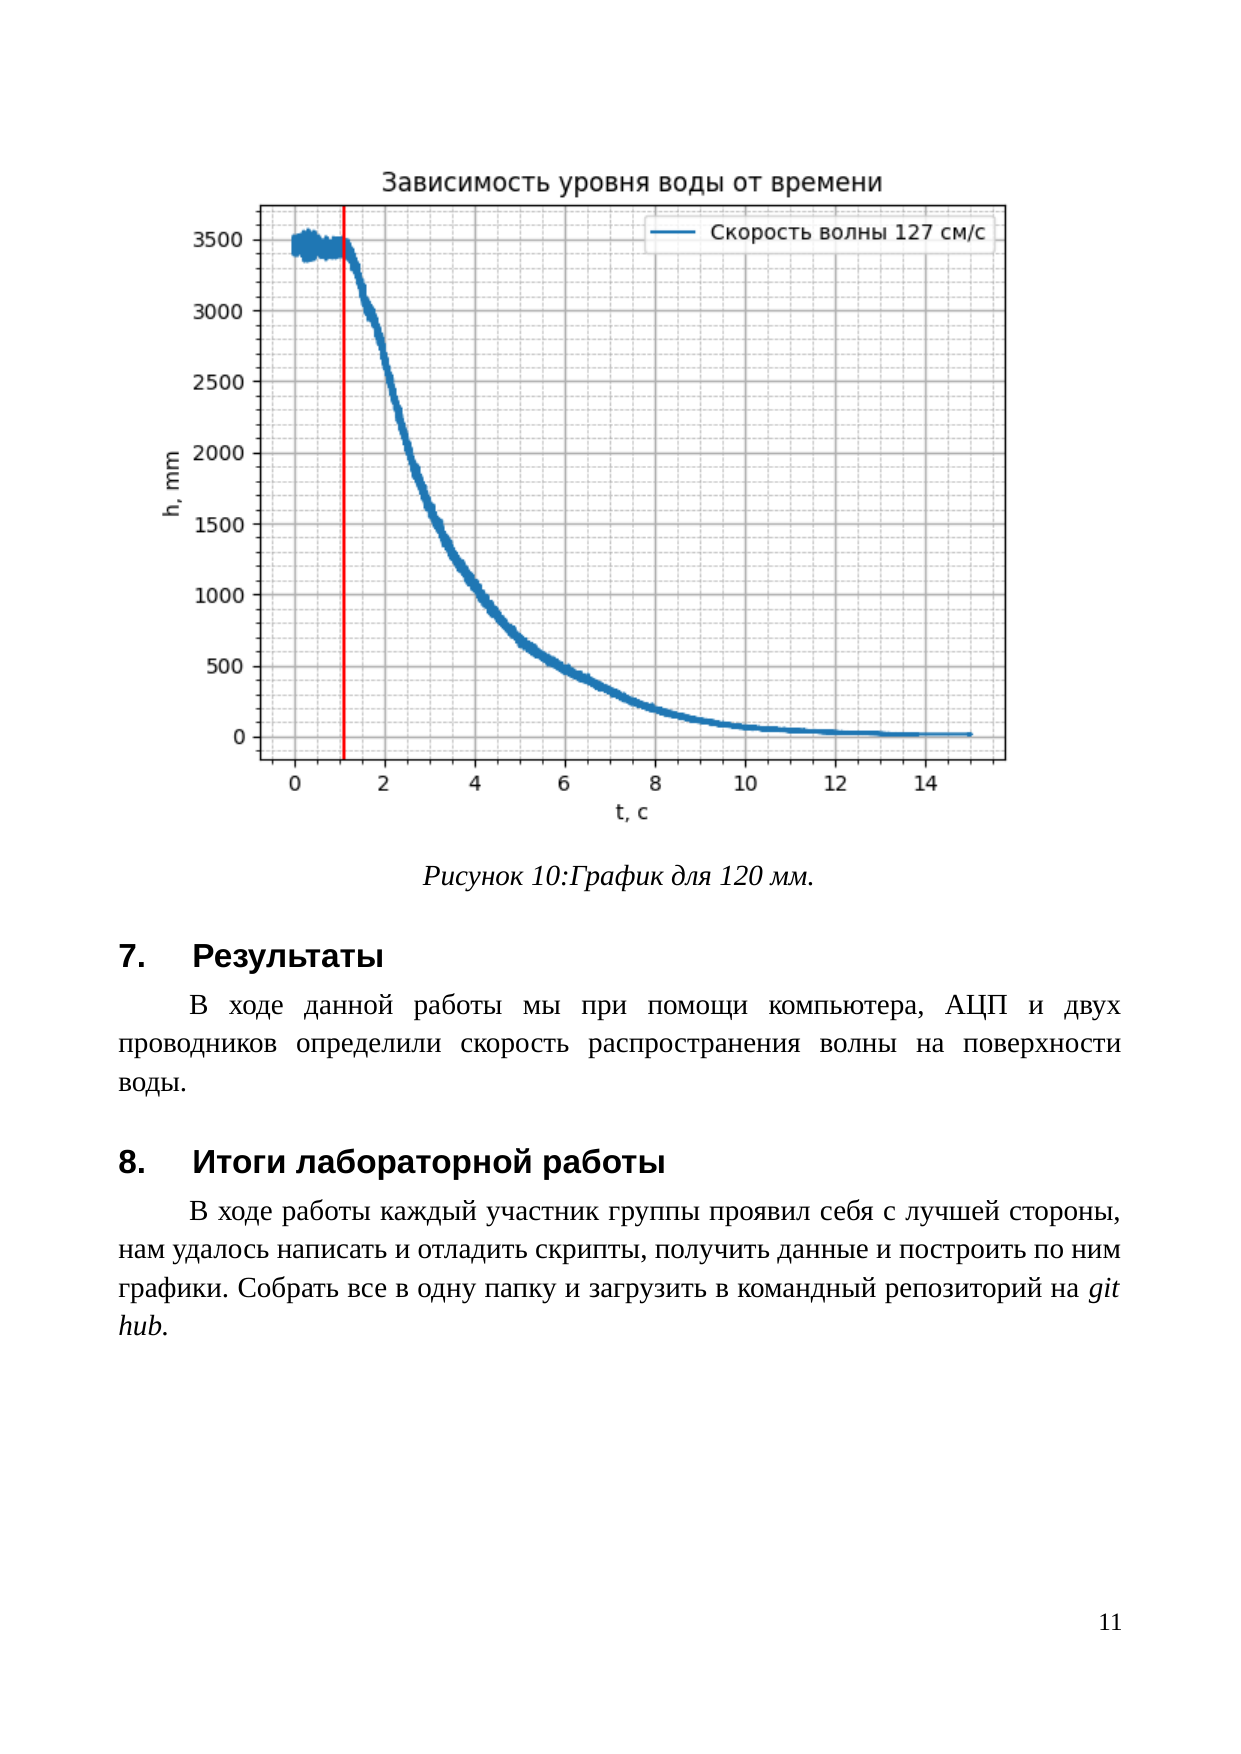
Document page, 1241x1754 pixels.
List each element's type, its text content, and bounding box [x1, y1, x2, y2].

text В ходе работы каждый участник группы проявил себя с лучшей стороны, нам удалось написать и отладить скрипты, получить данные и построить по ним графики. Собрать все в одну папку и загрузить в командный репозиторий на git hub. [118, 1193, 1122, 1342]
text Рисунок 10:График для 120 мм. [118, 858, 1122, 891]
text В ходе данной работы мы при помощи компьютера, АЦП и двух проводников определили скорость распространения волны на поверхности воды. [118, 987, 1122, 1097]
picture [140, 118, 1100, 839]
subtitle Итоги лабораторной работы [118, 1142, 1122, 1180]
subtitle Результаты [118, 936, 1122, 974]
